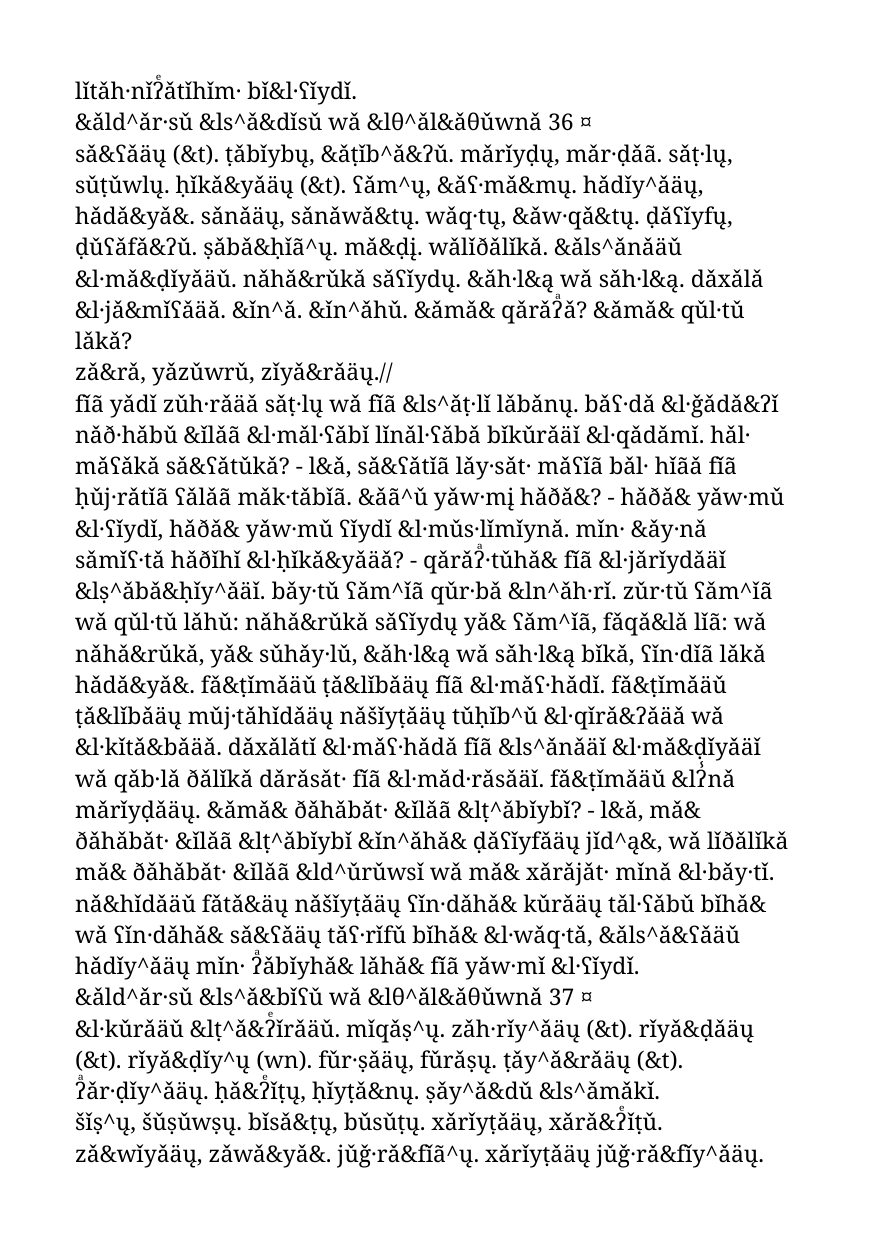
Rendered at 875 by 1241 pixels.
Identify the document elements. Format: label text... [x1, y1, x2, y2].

text lǐtǎh·nǐʔͤǎtǐhǐm· bǐ&l·ʕǐydǐ. [75, 75, 799, 106]
text sǎ&ʕǎäų (&t). ṭǎbǐybų, &ǎṭǐb^ǎ&ʔǔ. mǎrǐyḍų, mǎr·ḍǎã. sǎṭ·lų, sǔṭǔwlų. ḥǐkǎ&yǎäų (&t). ʕǎm^ų, &ǎʕ·mǎ&mų. hǎdǐy^ǎäų, hǎdǎ&yǎ&. sǎnǎäų, sǎnǎwǎ&tų. wǎq·tų, &ǎw·qǎ&tų. ḍǎʕǐyfų, ḍǔʕǎfǎ&ʔǔ. ṣǎbǎ&ḥǐã^ų. mǎ&ḍį. wǎlǐðǎlǐkǎ. &ǎls^ǎnǎäǔ &l·mǎ&ḍǐyǎäǔ. nǎhǎ&rǔkǎ sǎʕǐydų. &ǎh·l&ą wǎ sǎh·l&ą. dǎxǎlǎ &l·jǎ&mǐʕǎäǎ. &ǐn^ǎ. &ǐn^ǎhǔ. &ǎmǎ& qǎrǎʔͣǎ? &ǎmǎ& qǔl·tǔ lǎkǎ? [75, 137, 799, 356]
text &ǎld^ǎr·sǔ &ls^ǎ&bǐʕǔ wǎ &lθ^ǎl&ǎθǔwnǎ 37 ¤ [75, 981, 799, 1012]
text &ǎld^ǎr·sǔ &ls^ǎ&dǐsǔ wǎ &lθ^ǎl&ǎθǔwnǎ 36 ¤ [75, 106, 799, 137]
text fǐã yǎdǐ zǔh·rǎäǎ sǎṭ·lų wǎ fǐã &ls^ǎṭ·lǐ lǎbǎnų. bǎʕ·dǎ &l·ǧǎdǎ&ʔǐ nǎð·hǎbǔ &ǐlǎã &l·mǎl·ʕǎbǐ lǐnǎl·ʕǎbǎ bǐkǔrǎäǐ &l·qǎdǎmǐ. hǎl· mǎʕǎkǎ sǎ&ʕǎtǔkǎ? - l&ǎ, sǎ&ʕǎtǐã lǎy·sǎt· mǎʕǐã bǎl· hǐãǎ fǐã ḥǔj·rǎtǐã ʕǎlǎã mǎk·tǎbǐã. &ǎã^ǔ yǎw·mį hǎðǎ&? - hǎðǎ& yǎw·mǔ &l·ʕǐydǐ, hǎðǎ& yǎw·mǔ ʕǐydǐ &l·mǔs·lǐmǐynǎ. mǐn· &ǎy·nǎ sǎmǐʕ·tǎ hǎðǐhǐ &l·ḥǐkǎ&yǎäǎ? - qǎrǎʔͣ·tǔhǎ& fǐã &l·jǎrǐydǎäǐ &lṣ^ǎbǎ&ḥǐy^ǎäǐ. bǎy·tǔ ʕǎm^ǐã qǔr·bǎ &ln^ǎh·rǐ. zǔr·tǔ ʕǎm^ǐã wǎ qǔl·tǔ lǎhǔ: nǎhǎ&rǔkǎ sǎʕǐydų yǎ& ʕǎm^ǐã, fǎqǎ&lǎ lǐã: wǎ nǎhǎ&rǔkǎ, yǎ& sǔhǎy·lǔ, &ǎh·l&ą wǎ sǎh·l&ą bǐkǎ, ʕǐn·dǐã lǎkǎ hǎdǎ&yǎ&. fǎ&ṭǐmǎäǔ ṭǎ&lǐbǎäų fǐã &l·mǎʕ·hǎdǐ. fǎ&ṭǐmǎäǔ ṭǎ&lǐbǎäų mǔj·tǎhǐdǎäų nǎšǐyṭǎäų tǔḥǐb^ǔ &l·qǐrǎ&ʔǎäǎ wǎ &l·kǐtǎ&bǎäǎ. dǎxǎlǎtǐ &l·mǎʕ·hǎdǎ fǐã &ls^ǎnǎäǐ &l·mǎ&ḍǐyǎäǐ wǎ qǎb·lǎ ðǎlǐkǎ dǎrǎsǎt· fǐã &l·mǎd·rǎsǎäǐ. fǎ&ṭǐmǎäǔ &lʔ̾nǎ mǎrǐyḍǎäų. &ǎmǎ& ðǎhǎbǎt· &ǐlǎã &lṭ^ǎbǐybǐ? - l&ǎ, mǎ& ðǎhǎbǎt· &ǐlǎã &lṭ^ǎbǐybǐ &ǐn^ǎhǎ& ḍǎʕǐyfǎäų jǐd^ą&, wǎ lǐðǎlǐkǎ mǎ& ðǎhǎbǎt· &ǐlǎã &ld^ǔrǔwsǐ wǎ mǎ& xǎrǎjǎt· mǐnǎ &l·bǎy·tǐ. nǎ&hǐdǎäǔ fǎtǎ&äų nǎšǐyṭǎäų ʕǐn·dǎhǎ& kǔrǎäų tǎl·ʕǎbǔ bǐhǎ& wǎ ʕǐn·dǎhǎ& sǎ&ʕǎäų tǎʕ·rǐfǔ bǐhǎ& &l·wǎq·tǎ, &ǎls^ǎ&ʕǎäǔ hǎdǐy^ǎäų mǐn· ʔͣǎbǐyhǎ& lǎhǎ& fǐã yǎw·mǐ &l·ʕǐydǐ. [75, 387, 799, 981]
text zǎ&wǐyǎäų, zǎwǎ&yǎ&. jǔǧ·rǎ&fǐã^ų. xǎrǐyṭǎäų jǔǧ·rǎ&fǐy^ǎäų. [75, 1137, 799, 1169]
text &l·kǔrǎäǔ &lṭ^ǎ&ʔͤǐrǎäǔ. mǐqǎṣ^ų. zǎh·rǐy^ǎäų (&t). rǐyǎ&ḍǎäų (&t). rǐyǎ&ḍǐy^ų (wn). fǔr·ṣǎäų, fǔrǎṣų. ṭǎy^ǎ&rǎäų (&t). [75, 1012, 799, 1075]
text zǎ&rǎ, yǎzǔwrǔ, zǐyǎ&rǎäų.// [75, 356, 799, 387]
text ʔͣǎr·ḍǐy^ǎäų. ḥǎ&ʔͤǐṭų, ḥǐyṭǎ&nų. ṣǎy^ǎ&dǔ &ls^ǎmǎkǐ. [75, 1075, 799, 1106]
text šǐṣ^ų, šǔṣǔwṣų. bǐsǎ&ṭų, bǔsǔṭų. xǎrǐyṭǎäų, xǎrǎ&ʔͤǐṭǔ. [75, 1106, 799, 1137]
